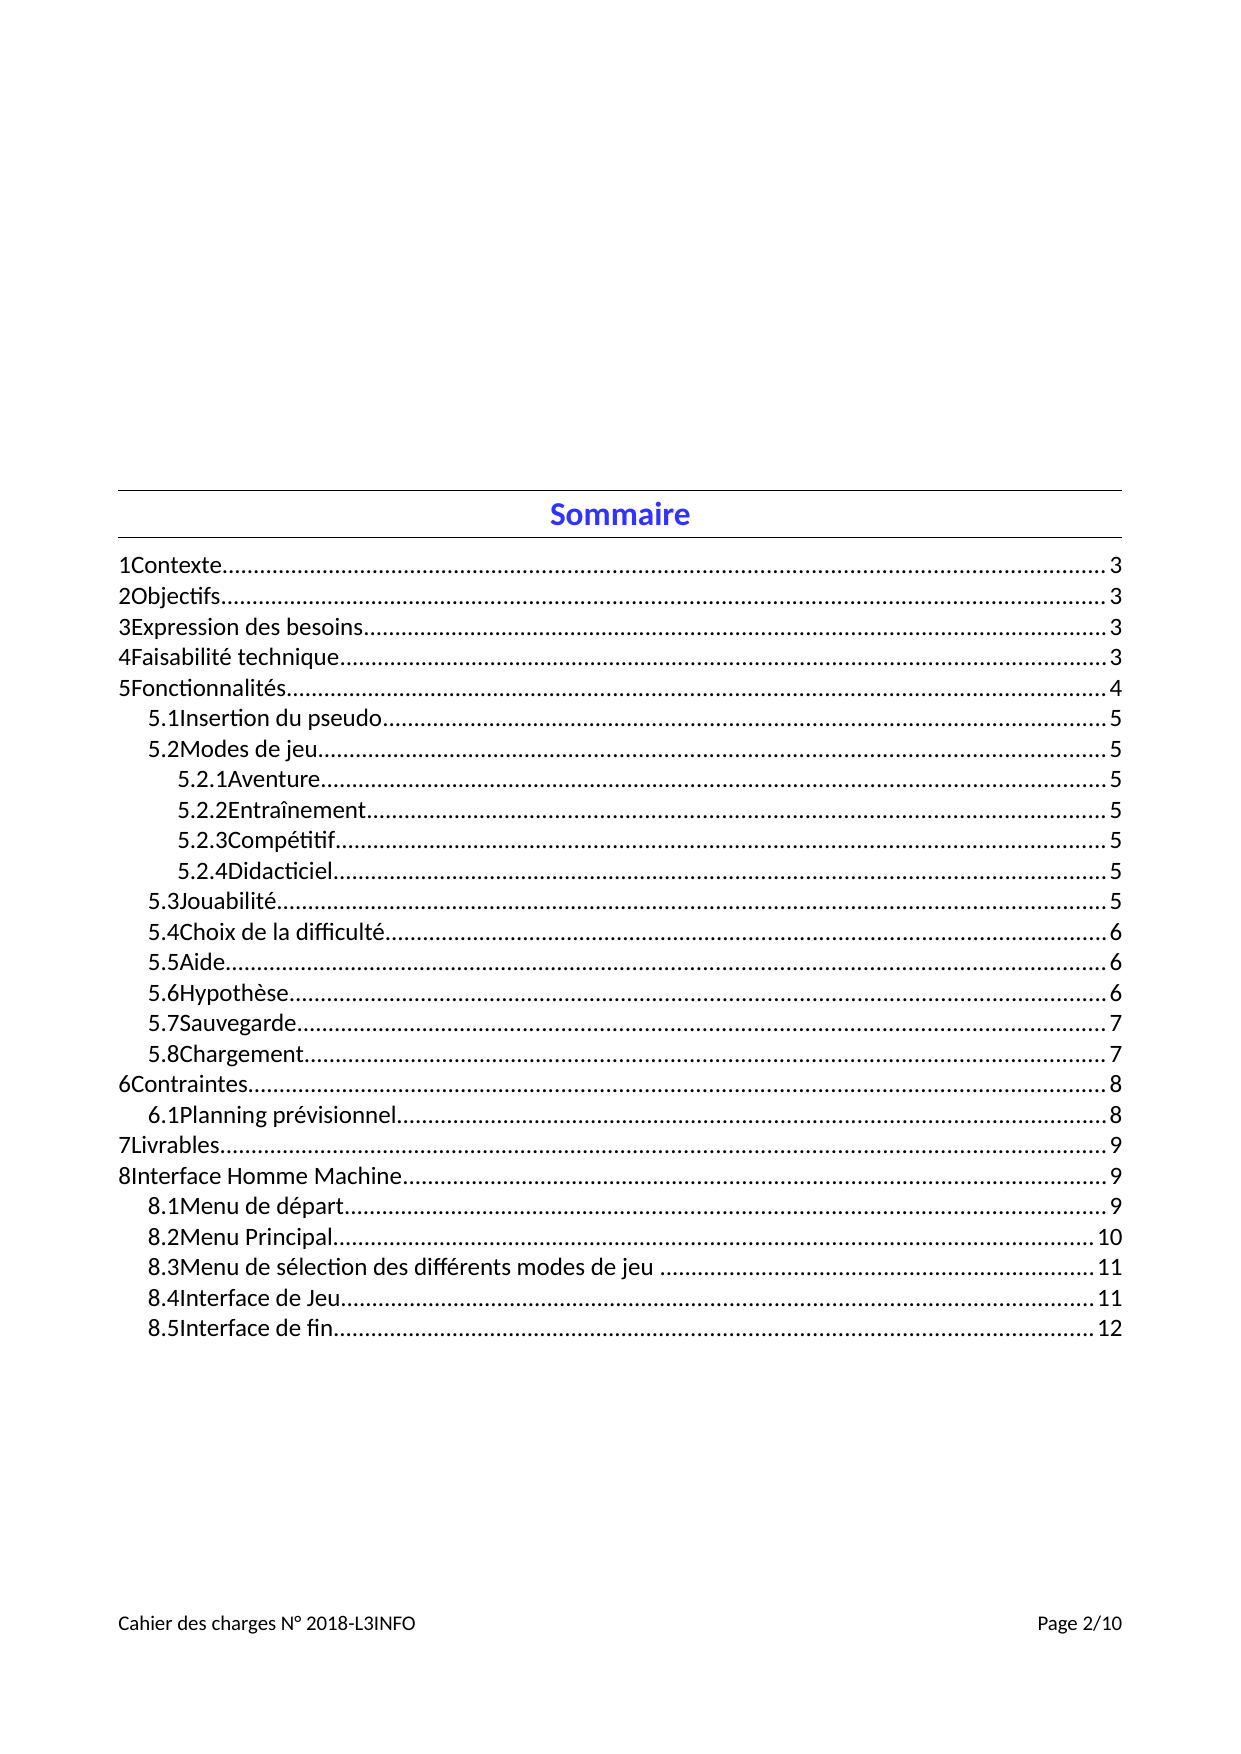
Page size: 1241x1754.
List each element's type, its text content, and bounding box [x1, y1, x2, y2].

text 5.2.1Aventure 5 [177, 763, 1122, 794]
text 5.8Chargement 7 [148, 1038, 1122, 1068]
text 8.4Interface de Jeu 11 [148, 1282, 1122, 1313]
text 7Livrables 9 [118, 1129, 1122, 1160]
text 1Contexte 3 [118, 549, 1122, 580]
text 5.2Modes de jeu 5 [148, 733, 1122, 763]
text 5.5Aide 6 [148, 946, 1122, 977]
text 2Objectifs 3 [118, 580, 1122, 611]
text 8.3Menu de sélection des différents modes de jeu 11 [148, 1252, 1122, 1282]
text 8.5Interface de fin 12 [148, 1313, 1122, 1343]
text 5.2.2Entraînement 5 [177, 794, 1122, 824]
subtitle Sommaire [118, 491, 1122, 537]
text 4Faisabilité technique 3 [118, 641, 1122, 672]
text 5.2.3Compétitif 5 [177, 824, 1122, 855]
text 5.3Jouabilité 5 [148, 885, 1122, 916]
text 3Expression des besoins 3 [118, 611, 1122, 641]
text 5.2.4Didacticiel 5 [177, 855, 1122, 885]
text 5.6Hypothèse 6 [148, 977, 1122, 1007]
text 5.7Sauvegarde 7 [148, 1007, 1122, 1038]
text 8.1Menu de départ 9 [148, 1191, 1122, 1221]
text 6Contraintes 8 [118, 1068, 1122, 1099]
text 8Interface Homme Machine 9 [118, 1160, 1122, 1191]
text 6.1Planning prévisionnel 8 [148, 1099, 1122, 1129]
text 5.4Choix de la difficulté 6 [148, 916, 1122, 946]
text 8.2Menu Principal 10 [148, 1221, 1122, 1252]
text 5Fonctionnalités 4 [118, 672, 1122, 702]
text 5.1Insertion du pseudo 5 [148, 702, 1122, 733]
